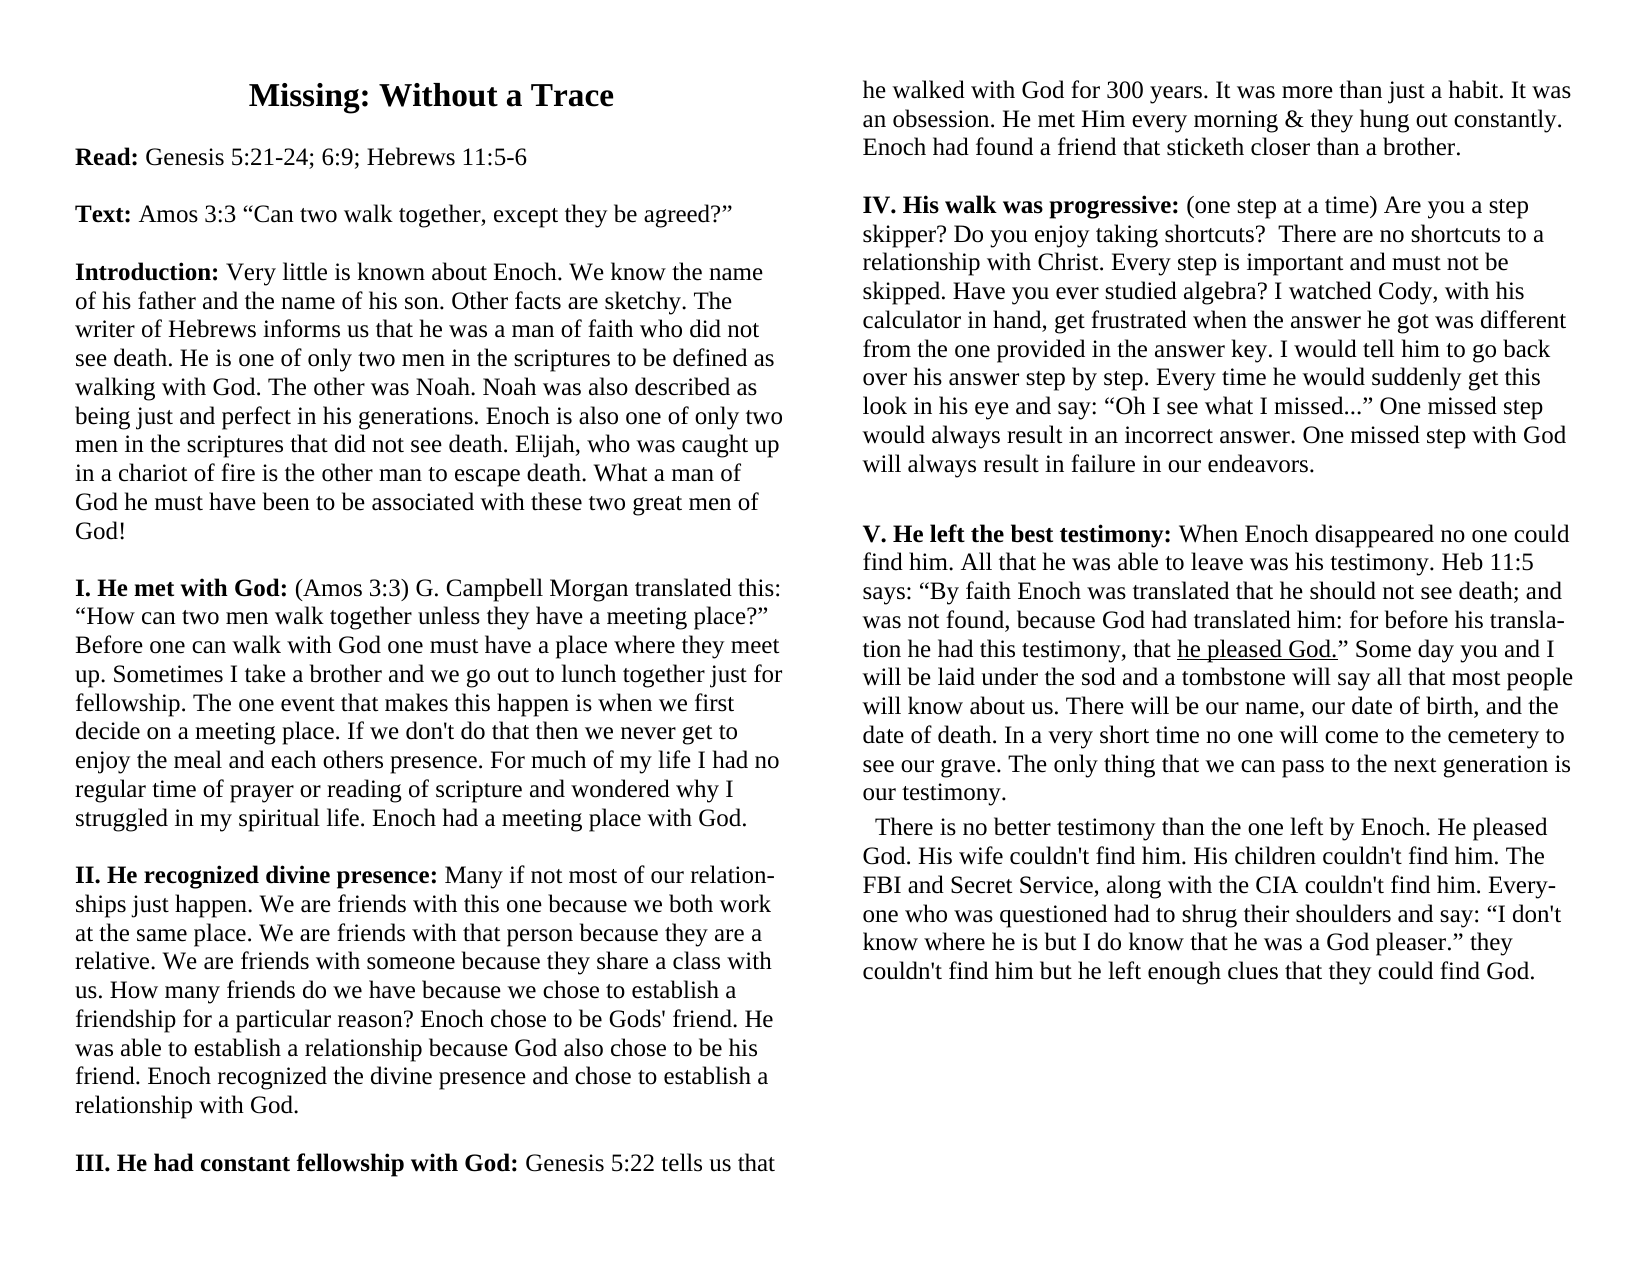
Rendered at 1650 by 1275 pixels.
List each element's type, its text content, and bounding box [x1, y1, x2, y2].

text Read: Genesis 5:21-24; 6:9; Hebrews 11:5-6 [75, 142, 787, 171]
subtitle I. He met with God: (Amos 3:3) G. Campbell Morgan translated this: [75, 573, 787, 601]
text Missing: Without a Trace [75, 75, 787, 113]
text IV. His walk was progressive: (one step at a time) Are you a step skipper? Do you enjoy taking shortcuts? There are no shortcuts to a relationship with Christ. Every step is important and must not be skipped. Have you ever studied algebra? I watched Cody, with his calculator in hand, get frustrated when the answer he got was different from the one provided in the answer key. I would tell him to go back over his answer step by step. Every time he would suddenly get this look in his eye and say: “Oh I see what I missed...” One missed step would always result in an incorrect answer. One missed step with God will always result in failure in our endeavors. [862, 190, 1575, 477]
text III. He had constant fellowship with God: Genesis 5:22 tells us that [75, 1148, 787, 1176]
subtitle Introduction: Very little is known about Enoch. We know the name of his father and the name of his son. Other facts are sketchy. The writer of Hebrews informs us that he was a man of faith who did not see death. He is one of only two men in the scriptures to be defined as walking with God. The other was Noah. Noah was also described as being just and perfect in his generations. Enoch is also one of only two men in the scriptures that did not see death. Elijah, who was caught up in a chariot of fire is the other man to escape death. What a man of God he must have been to be associated with these two great men of God! [75, 257, 787, 544]
text he walked with God for 300 years. It was more than just a habit. It was an obsession. He met Him every morning & they hung out constantly. [862, 75, 1575, 132]
text There is no better testimony than the one left by Enoch. He pleased God. His wife couldn't find him. His children couldn't find him. The FBI and Secret Service, along with the CIA couldn't find him. Every-one who was questioned had to shrug their shoulders and say: “I don't know where he is but I do know that he was a God pleaser.” they couldn't find him but he left enough clues that they could find God. [862, 812, 1575, 985]
text II. He recognized divine presence: Many if not most of our relation-ships just happen. We are friends with this one because we both work at the same place. We are friends with that person because they are a relative. We are friends with someone because they share a class with us. How many friends do we have because we chose to establish a friendship for a particular reason? Enoch chose to be Gods' friend. He was able to establish a relationship because God also chose to be his friend. Enoch recognized the divine presence and chose to establish a relationship with God. [75, 860, 787, 1119]
text Text: Amos 3:3 “Can two walk together, except they be agreed?” [75, 199, 787, 228]
subtitle “How can two men walk together unless they have a meeting place?” Before one can walk with God one must have a place where they meet up. Sometimes I take a brother and we go out to lunch together just for fellowship. The one event that makes this happen is when we first decide on a meeting place. If we don't do that then we never get to enjoy the meal and each others presence. For much of my life I had no regular time of prayer or reading of scripture and wondered why I struggled in my spiritual life. Enoch had a meeting place with God. [75, 601, 787, 831]
text V. He left the best testimony: When Enoch disappeared no one could find him. All that he was able to leave was his testimony. Heb 11:5 says: “By faith Enoch was translated that he should not see death; and was not found, because God had translated him: for before his transla-tion he had this testimony, that he pleased God.” Some day you and I will be laid under the sod and a tombstone will say all that most people will know about us. There will be our name, our date of birth, and the date of death. In a very short time no one will come to the cemetery to see our grave. The only thing that we can pass to the next generation is our testimony. [862, 519, 1575, 806]
text Enoch had found a friend that sticketh closer than a brother. [862, 132, 1575, 161]
